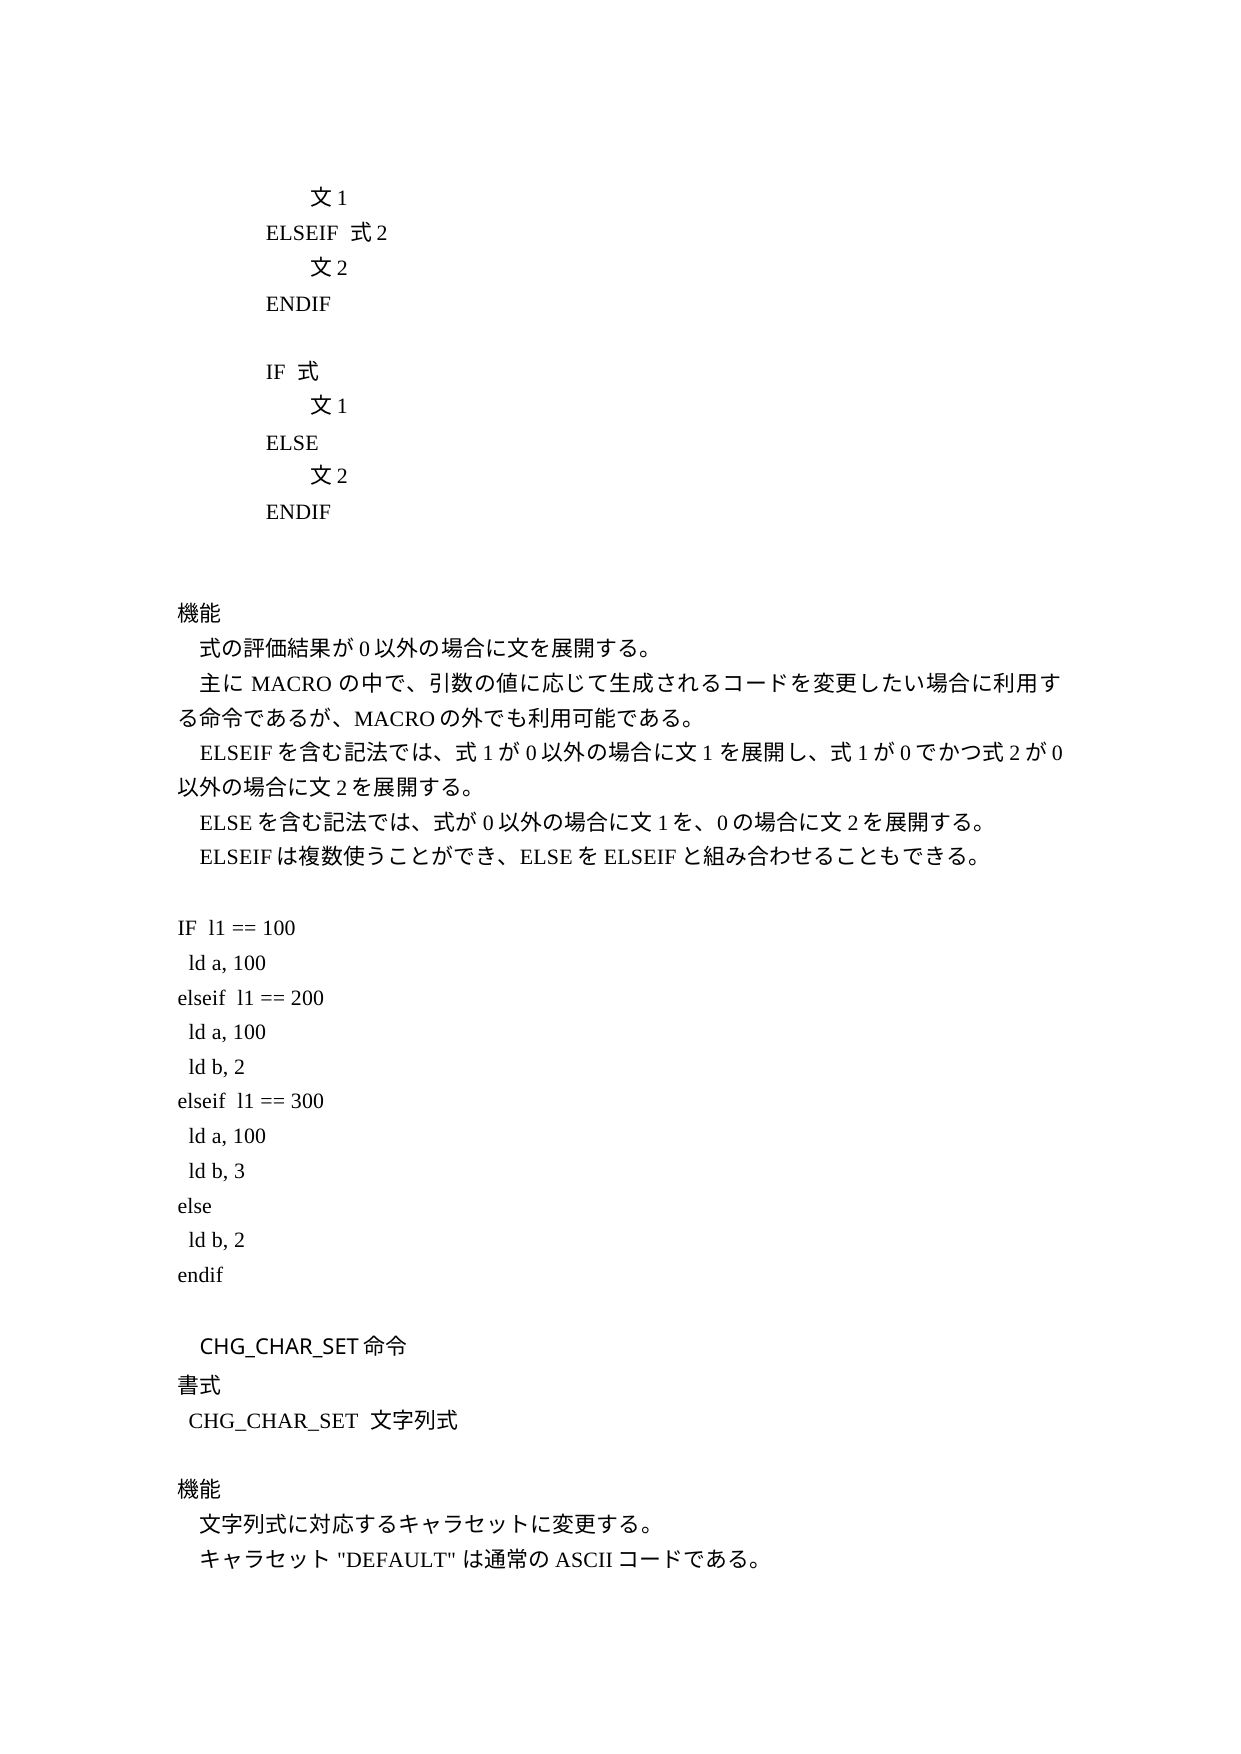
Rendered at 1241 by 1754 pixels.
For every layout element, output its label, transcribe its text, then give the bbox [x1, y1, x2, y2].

text 書式 [177, 1365, 1063, 1400]
text ld b, 2 [177, 1218, 1063, 1252]
text 文2 [310, 247, 1063, 281]
text IF l1 == 100 [177, 906, 1063, 940]
text else [177, 1183, 1063, 1218]
text 文2 [310, 455, 1063, 489]
text ELSE [266, 420, 1063, 455]
text ENDIF [266, 281, 1063, 316]
text elseif l1 == 200 [177, 975, 1063, 1010]
text ld b, 2 [177, 1044, 1063, 1079]
text 文字列式に対応するキャラセットに変更する。 [177, 1504, 1063, 1539]
text 式の評価結果が 0以外の場合に文を展開する。 [177, 628, 1063, 663]
text ELSEIF 式2 [266, 212, 1063, 247]
text キャラセット "DEFAULT" は通常のASCIIコードである。 [177, 1539, 1063, 1573]
text endif [177, 1252, 1063, 1287]
text ENDIF [266, 489, 1063, 524]
text ld a, 100 [177, 940, 1063, 975]
text ld b, 3 [177, 1148, 1063, 1183]
text ld a, 100 [177, 1010, 1063, 1044]
text 機能 [177, 1469, 1063, 1504]
text 主に MACRO の中で、引数の値に応じて生成されるコードを変更したい場合に利用する命令であるが、MACROの外でも利用可能である。 [177, 663, 1063, 732]
text ELSEIFは複数使うことができ、ELSEをELSEIFと組み合わせることもできる。 [177, 836, 1063, 871]
text IF 式 [177, 351, 1063, 385]
text ld a, 100 [177, 1114, 1063, 1148]
text CHG_CHAR_SET命令 [199, 1326, 1063, 1361]
text ELSEを含む記法では、式が 0以外の場合に文1を、0の場合に文2を展開する。 [177, 802, 1063, 836]
text elseif l1 == 300 [177, 1079, 1063, 1114]
text 文1 [310, 177, 1063, 212]
text ELSEIFを含む記法では、式1が 0以外の場合に文1 を展開し、式1が0でかつ式2が0以外の場合に文2を展開する。 [177, 732, 1063, 802]
text CHG_CHAR_SET 文字列式 [177, 1400, 1063, 1435]
text 文1 [310, 385, 1063, 420]
text 機能 [177, 593, 1063, 628]
